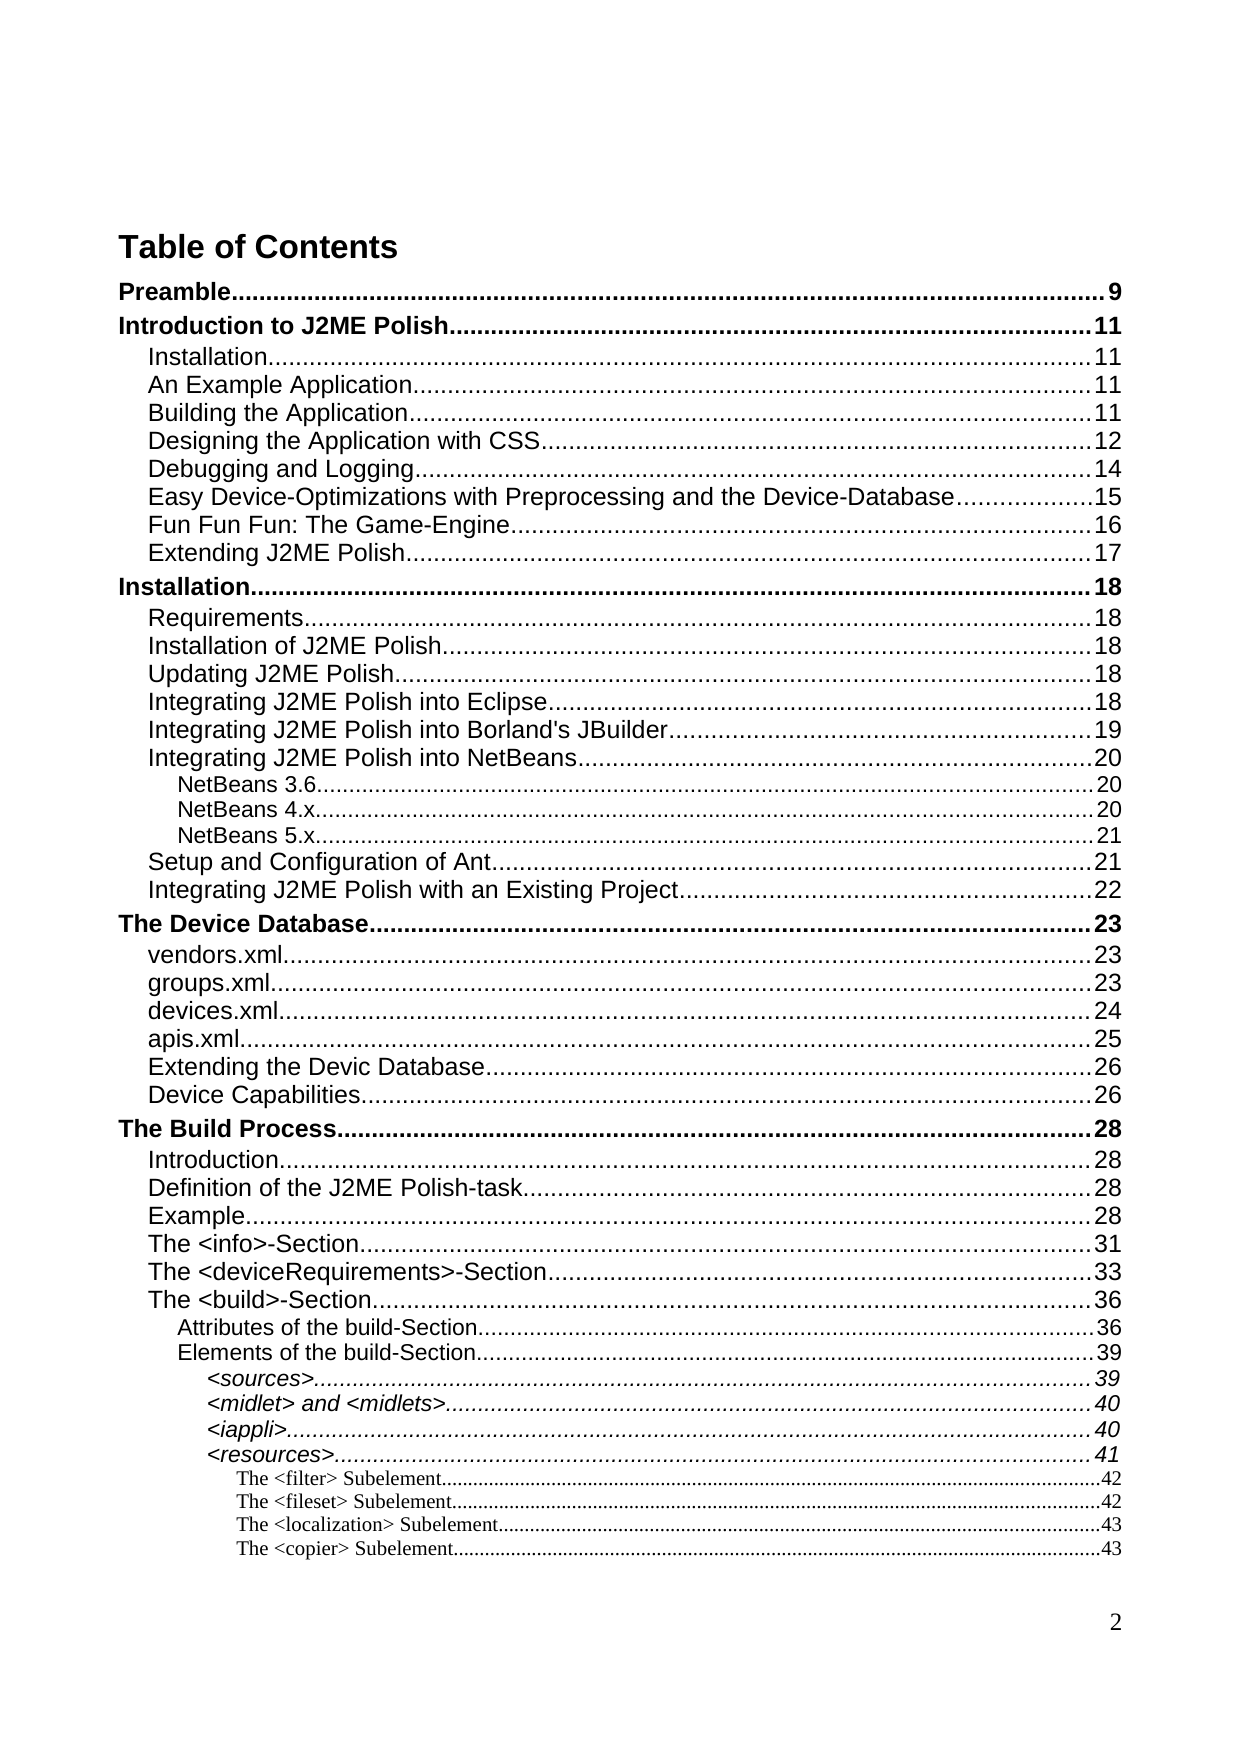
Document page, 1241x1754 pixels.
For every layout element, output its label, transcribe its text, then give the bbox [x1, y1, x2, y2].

text Integrating J2ME Polish into NetBeans 20 [148, 743, 1122, 772]
text Example 28 [148, 1202, 1122, 1230]
text Designing the Application with CSS 12 [148, 426, 1122, 454]
text Extending J2ME Polish 17 [148, 538, 1122, 567]
text Attributes of the build-Section 36 [177, 1314, 1122, 1340]
text NetBeans 4.x 20 [177, 797, 1122, 823]
text Requirements 18 [148, 603, 1122, 631]
text Preamble 9 [118, 277, 1122, 306]
text The <fileset> Subelement 42 [236, 1490, 1122, 1513]
text Introduction 28 [148, 1146, 1122, 1174]
text Installation of J2ME Polish 18 [148, 631, 1122, 659]
text The <copier> Subelement 43 [236, 1536, 1122, 1559]
text devices.xml 24 [148, 997, 1122, 1025]
text Setup and Configuration of Ant 21 [148, 848, 1122, 876]
text Introduction to J2ME Polish 11 [118, 311, 1122, 339]
text Fun Fun Fun: The Game-Engine 16 [148, 511, 1122, 538]
text Installation 18 [118, 572, 1122, 601]
text Integrating J2ME Polish with an Existing Project 22 [148, 876, 1122, 904]
text <resources> 41 [207, 1442, 1122, 1467]
text Easy Device-Optimizations with Preprocessing and the Device-Database 15 [148, 482, 1122, 511]
text Elements of the build-Section 39 [177, 1340, 1122, 1365]
text The <build>-Section 36 [148, 1286, 1122, 1314]
text NetBeans 5.x 21 [177, 823, 1122, 848]
text <iappli> 40 [207, 1416, 1122, 1442]
text The Build Process 28 [118, 1115, 1122, 1143]
subtitle Table of Contents [118, 228, 1122, 265]
text Building the Application 11 [148, 398, 1122, 426]
text vendors.xml 23 [148, 941, 1122, 969]
text Debugging and Logging 14 [148, 454, 1122, 482]
text The <localization> Subelement 43 [236, 1513, 1122, 1536]
text The Device Database 23 [118, 910, 1122, 938]
text Extending the Devic Database 26 [148, 1053, 1122, 1081]
text Definition of the J2ME Polish-task 28 [148, 1174, 1122, 1202]
text Integrating J2ME Polish into Borland's JBuilder 19 [148, 716, 1122, 743]
text apis.xml 25 [148, 1025, 1122, 1053]
text <sources> 39 [207, 1365, 1122, 1391]
text Updating J2ME Polish 18 [148, 659, 1122, 687]
text NetBeans 3.6 20 [177, 772, 1122, 797]
text Integrating J2ME Polish into Eclipse 18 [148, 687, 1122, 716]
text Device Capabilities 26 [148, 1081, 1122, 1109]
text <midlet> and <midlets> 40 [207, 1391, 1122, 1416]
text The <deviceRequirements>-Section 33 [148, 1258, 1122, 1286]
text groups.xml 23 [148, 969, 1122, 997]
text An Example Application 11 [148, 370, 1122, 398]
text The <info>-Section 31 [148, 1230, 1122, 1258]
text Installation 11 [148, 342, 1122, 370]
text The <filter> Subelement 42 [236, 1467, 1122, 1490]
